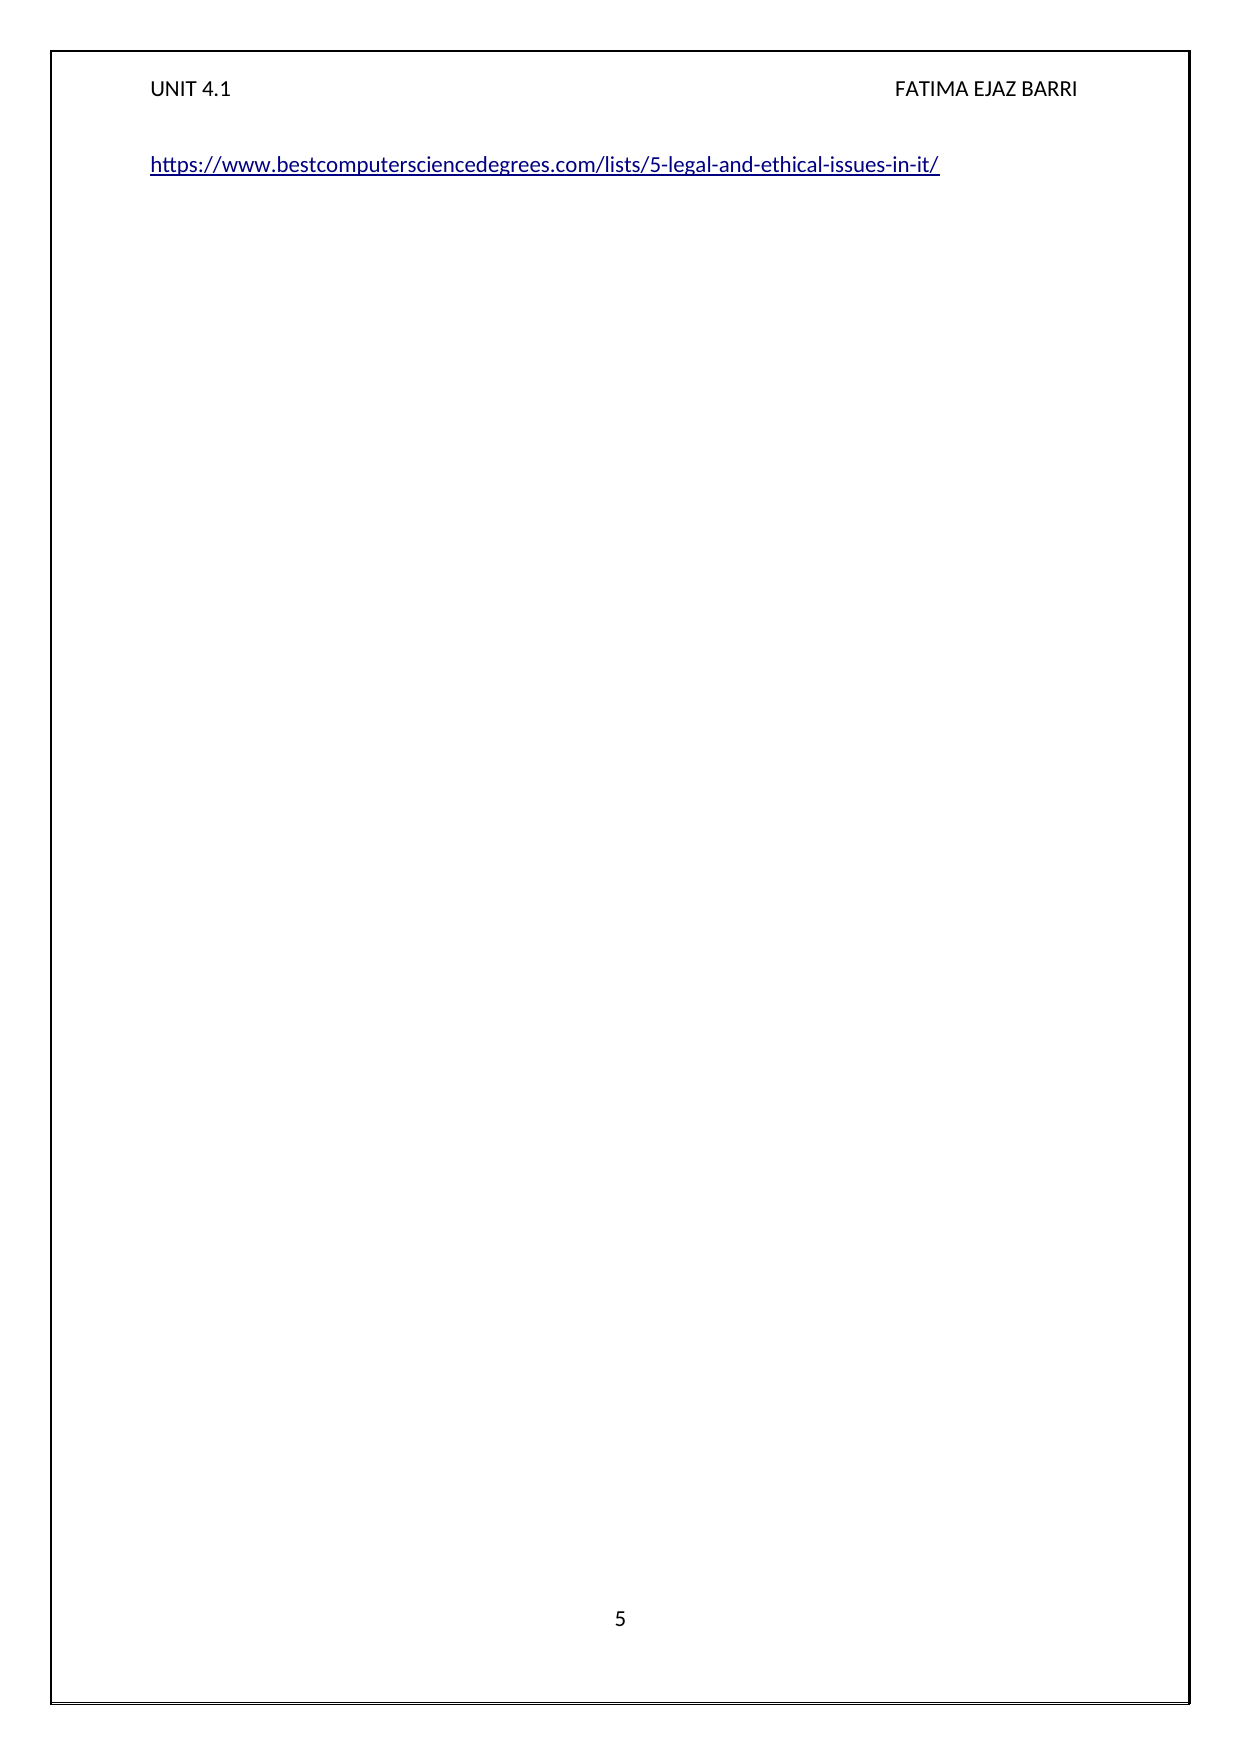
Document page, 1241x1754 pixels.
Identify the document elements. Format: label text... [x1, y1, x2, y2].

text https://www.bestcomputersciencedegrees.com/lists/5-legal-and-ethical-issues-in-it/ [150, 150, 1090, 178]
